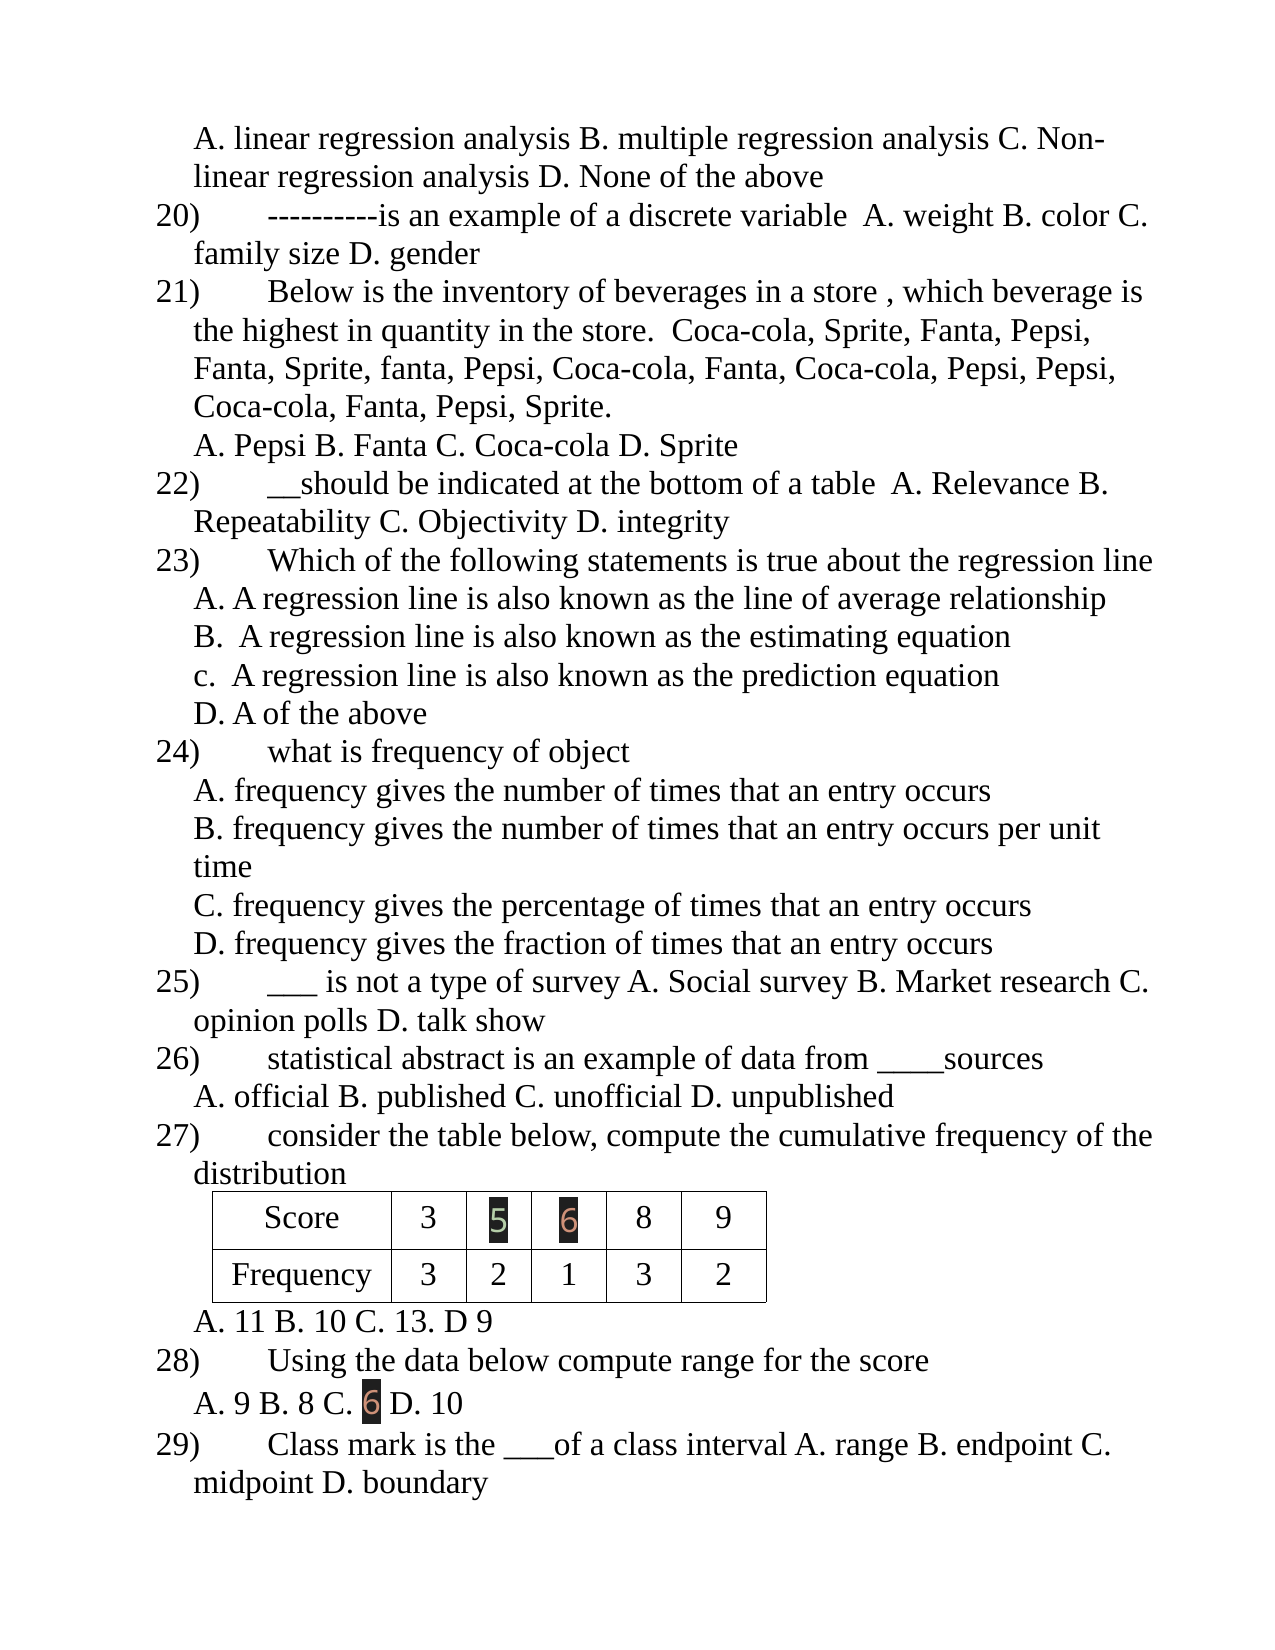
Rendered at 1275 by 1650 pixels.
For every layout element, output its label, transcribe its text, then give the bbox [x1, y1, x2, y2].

list A. frequency gives the number of times that an entry occurs [156, 770, 1157, 808]
table_cell Frequency [213, 1250, 391, 1302]
list B. A regression line is also known as the estimating equation [156, 616, 1157, 655]
list A. 9 B. 8 C. 6 D. 10 [156, 1378, 1157, 1424]
table_header 3 [392, 1192, 466, 1248]
table_header Score [213, 1192, 391, 1248]
list what is frequency of object [156, 731, 1157, 770]
list Which of the following statements is true about the regression line [156, 540, 1157, 578]
list ----------is an example of a discrete variable A. weight B. color C. family size D. gender [156, 195, 1157, 271]
table_cell 2 [682, 1250, 766, 1302]
list A. 11 B. 10 C. 13. D 9 [156, 1302, 1157, 1340]
table_header 5 [467, 1192, 531, 1248]
list c. A regression line is also known as the prediction equation [156, 655, 1157, 693]
table_cell 2 [467, 1250, 531, 1302]
list consider the table below, compute the cumulative frequency of the distribution [156, 1115, 1157, 1191]
list statistical abstract is an example of data from ____sources [156, 1038, 1157, 1076]
list D. A of the above [156, 693, 1157, 731]
list A. linear regression analysis B. multiple regression analysis C. Non-linear regression analysis D. None of the above [156, 118, 1157, 195]
list __should be indicated at the bottom of a table A. Relevance B. Repeatability C. Objectivity D. integrity [156, 463, 1157, 540]
table_header 9 [682, 1192, 766, 1248]
table_cell 3 [607, 1250, 681, 1302]
list Below is the inventory of beverages in a store , which beverage is the highest in quantity in the store. Coca-cola, Sprite, Fanta, Pepsi, Fanta, Sprite, fanta, Pepsi, Coca-cola, Fanta, Coca-cola, Pepsi, Pepsi, Coca-cola, Fanta, Pepsi, Sprite. [156, 271, 1157, 425]
list C. frequency gives the percentage of times that an entry occurs [156, 885, 1157, 923]
table_cell 1 [532, 1250, 606, 1302]
list Class mark is the ___of a class interval A. range B. endpoint C. midpoint D. boundary [156, 1424, 1157, 1501]
table_cell 3 [392, 1250, 466, 1302]
list A. A regression line is also known as the line of average relationship [156, 578, 1157, 616]
list A. official B. published C. unofficial D. unpublished [156, 1076, 1157, 1115]
list D. frequency gives the fraction of times that an entry occurs [156, 923, 1157, 961]
list A. Pepsi B. Fanta C. Coca-cola D. Sprite [156, 425, 1157, 463]
list B. frequency gives the number of times that an entry occurs per unit time [156, 808, 1157, 885]
list Using the data below compute range for the score [156, 1340, 1157, 1378]
list ___ is not a type of survey A. Social survey B. Market research C. opinion polls D. talk show [156, 961, 1157, 1038]
table_header 6 [532, 1192, 606, 1248]
table_header 8 [607, 1192, 681, 1248]
